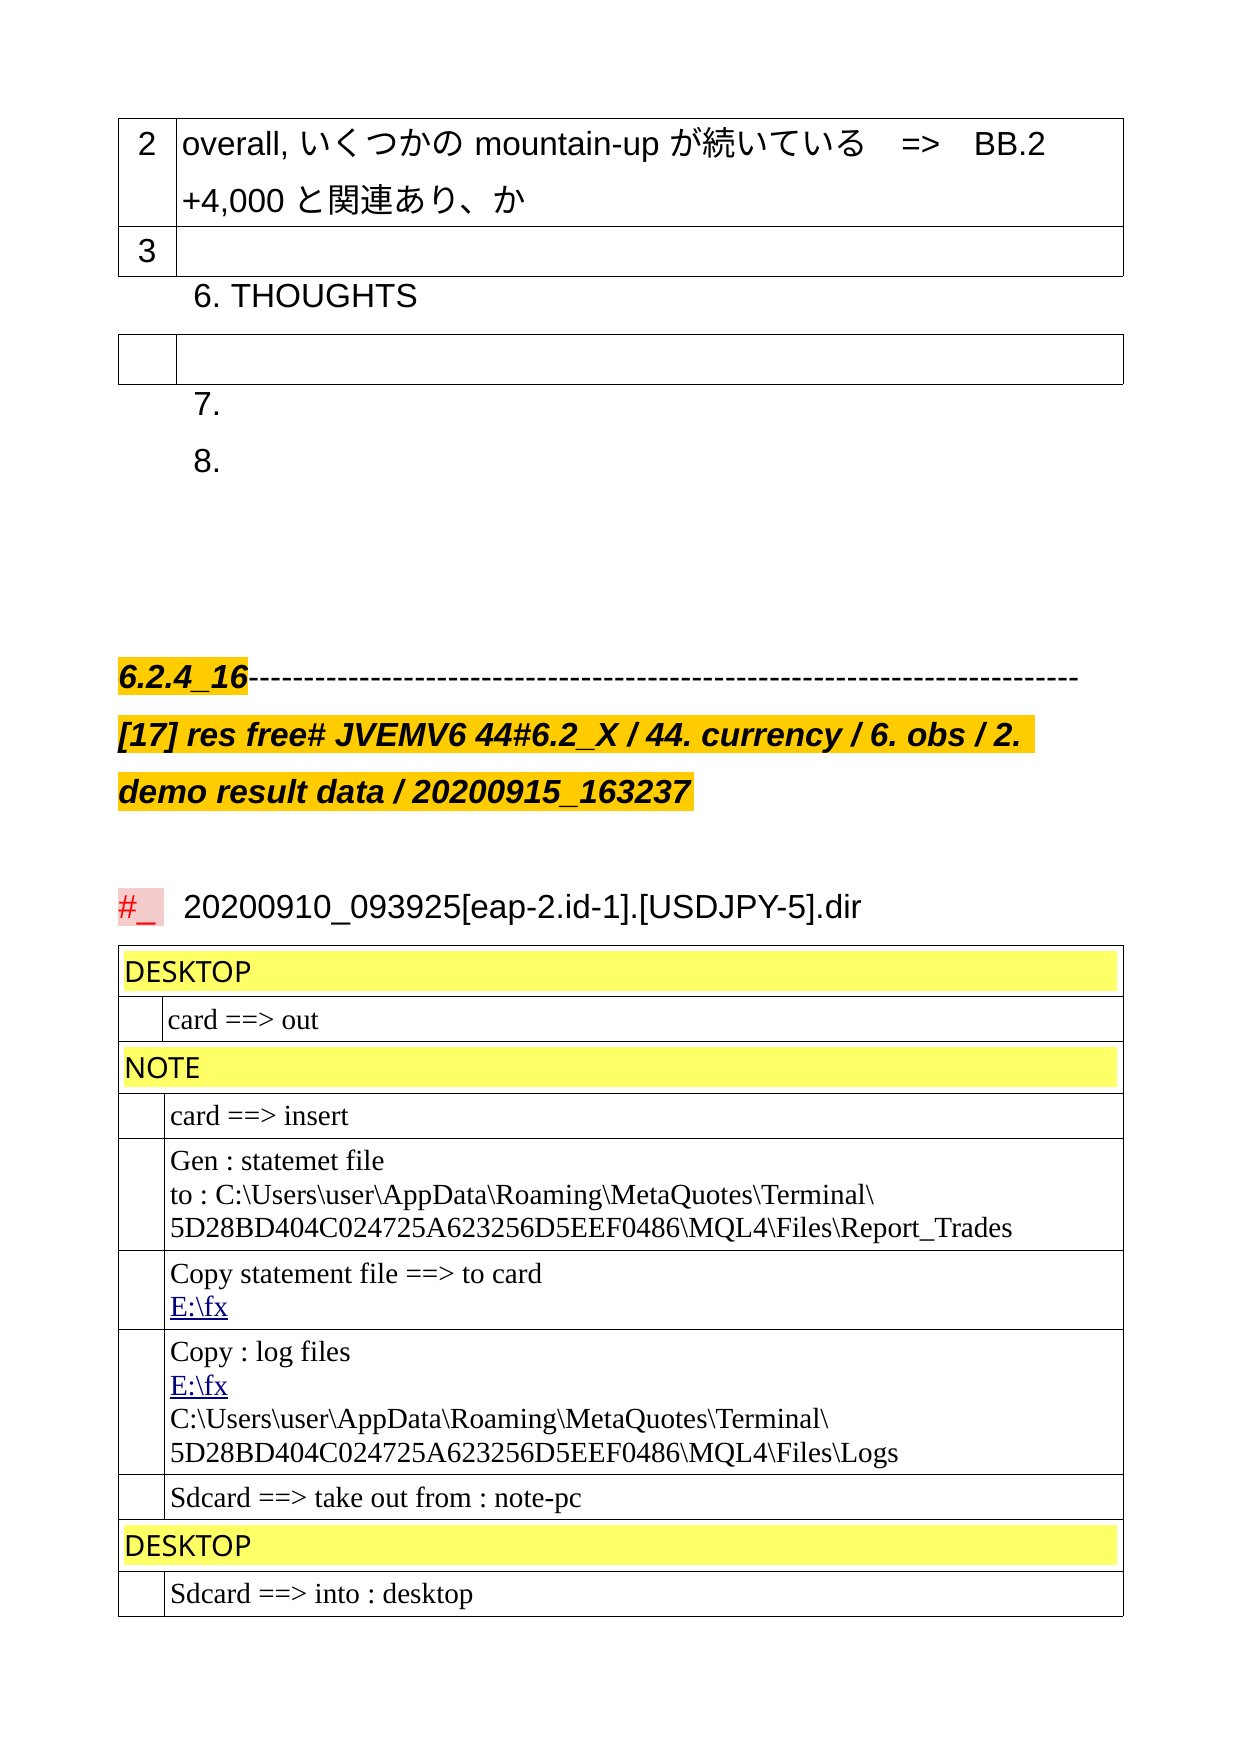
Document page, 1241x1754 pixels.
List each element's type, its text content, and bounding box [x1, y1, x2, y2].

table_cell Gen : statemet file to : C:\Users\user\AppData\Roaming\MetaQuotes\Terminal\5D28BD404C024725A623256D5EEF0486\MQL4\Files\Report_Trades [165, 1139, 1123, 1250]
table_cell [119, 1094, 164, 1138]
table_cell overall, いくつかの mountain-up が続いている => BB.2 +4,000 と関連あり、か [177, 119, 1123, 226]
table_cell 2 [119, 119, 176, 226]
table_header [119, 335, 176, 383]
text [17] res free# JVEMV6 44#6.2_X / 44. currency / 6. obs / 2. demo result data / 20200915_163237 [118, 714, 1122, 811]
table_cell [119, 1139, 164, 1250]
table_cell card ==> insert [165, 1094, 1123, 1138]
table_cell Copy : log files E:\fx C:\Users\user\AppData\Roaming\MetaQuotes\Terminal\5D28BD404C024725A623256D5EEF0486\MQL4\Files\Logs [165, 1330, 1123, 1474]
table_cell Sdcard ==> take out from : note-pc [165, 1475, 1123, 1519]
table_cell Sdcard ==> into : desktop [165, 1572, 1123, 1616]
text 6.2.4_16--------------------------------------------------------------------------- [118, 657, 1122, 695]
table_header [177, 335, 1123, 383]
list THOUGHTS [193, 277, 1122, 314]
table_cell [119, 1330, 164, 1474]
table_cell [119, 997, 162, 1041]
table_cell card ==> out [163, 997, 1123, 1041]
table_cell [119, 1475, 164, 1519]
text #_ 20200910_093925[eap-2.id-1].[USDJPY-5].dir [118, 887, 1122, 926]
table_cell Copy statement file ==> to card E:\fx [165, 1251, 1123, 1328]
table_cell [119, 1251, 164, 1328]
table_cell [177, 227, 1123, 276]
table_cell 3 [119, 227, 176, 276]
table_cell NOTE [119, 1042, 1123, 1093]
table_header DESKTOP [119, 946, 1123, 996]
table_cell DESKTOP [119, 1520, 1123, 1571]
table_cell [119, 1572, 164, 1616]
